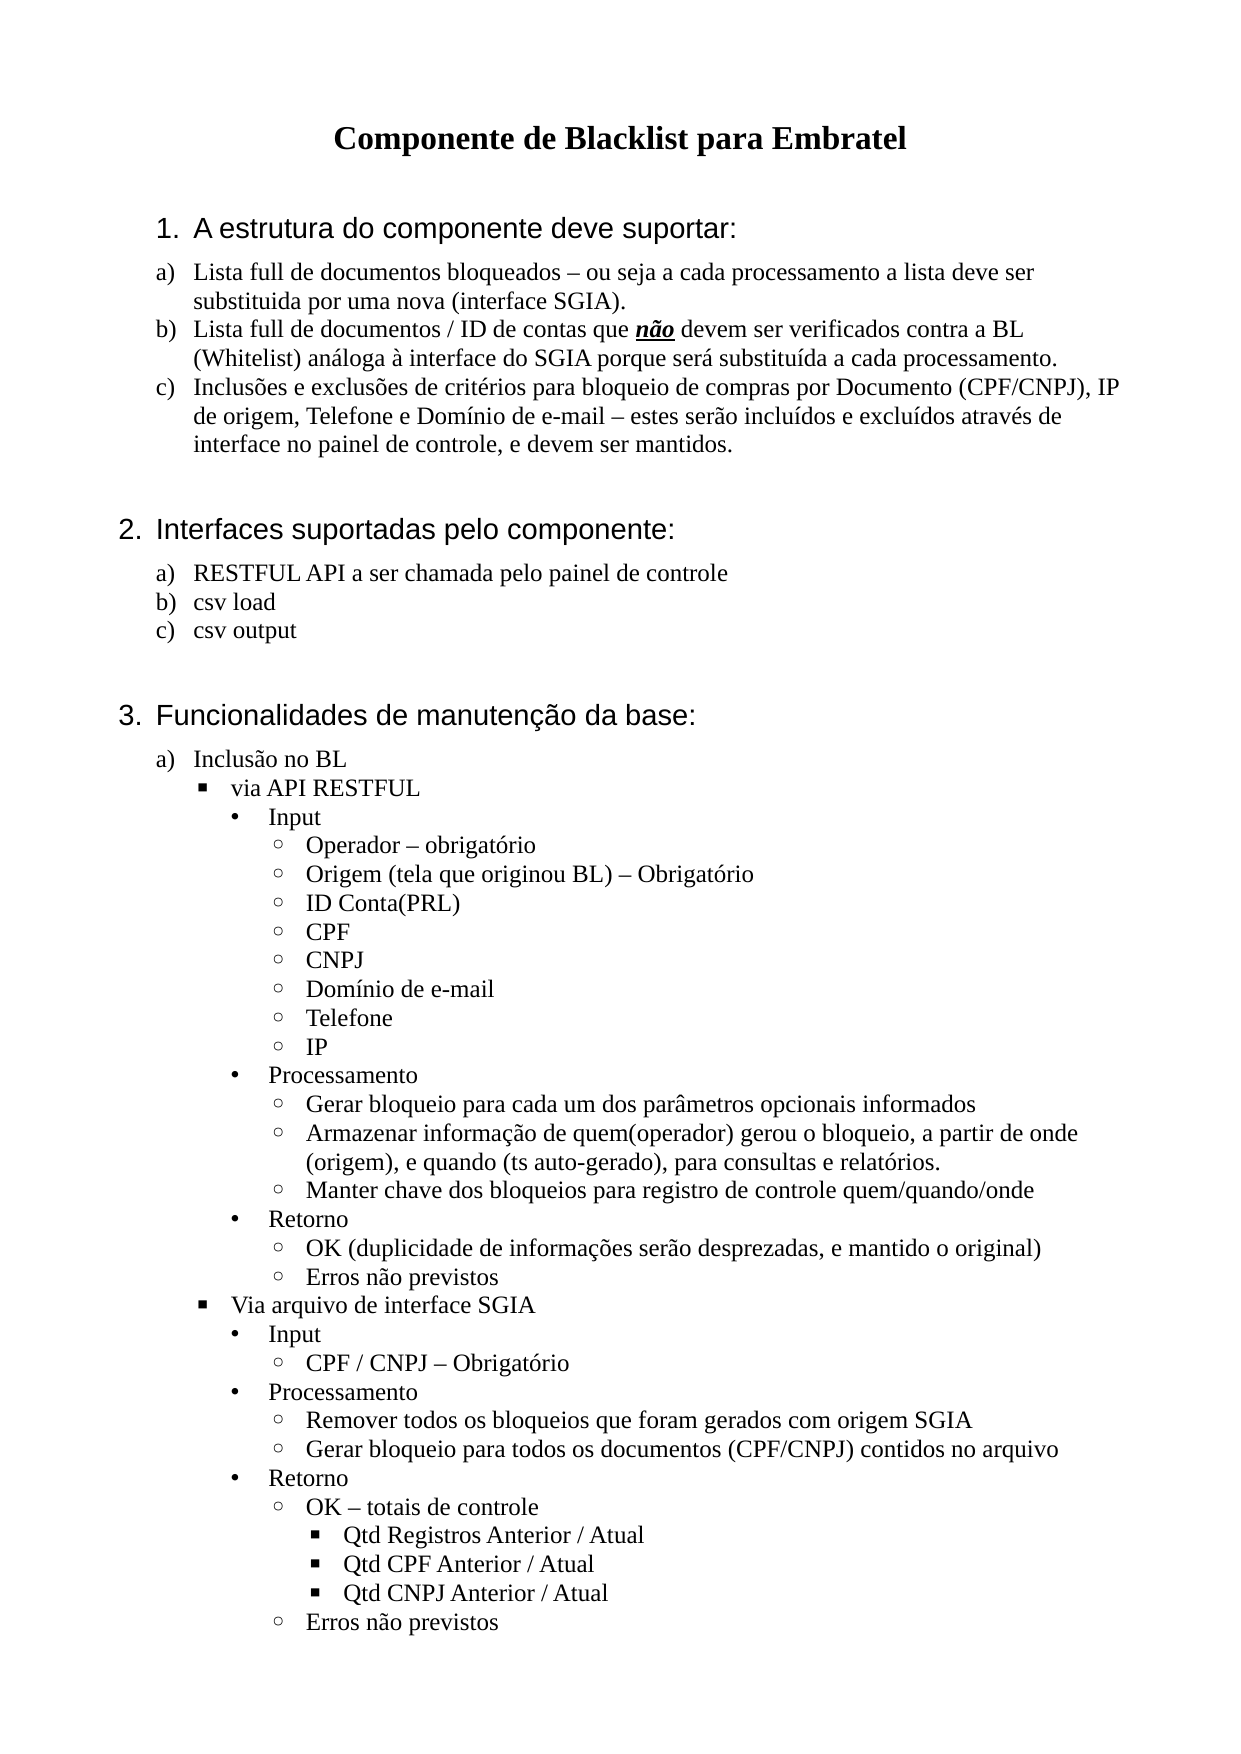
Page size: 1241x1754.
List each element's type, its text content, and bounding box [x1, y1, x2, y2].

list Lista full de documentos bloqueados – ou seja a cada processamento a lista deve ser substituida por uma nova (interface SGIA). [156, 257, 1122, 314]
list CNPJ [268, 945, 1122, 974]
list Retorno [231, 1204, 1122, 1233]
list Erros não previstos [268, 1262, 1122, 1290]
list Gerar bloqueio para todos os documentos (CPF/CNPJ) contidos no arquivo [268, 1434, 1122, 1463]
list CPF / CNPJ – Obrigatório [268, 1348, 1122, 1377]
list Qtd CPF Anterior / Atual [306, 1549, 1122, 1578]
subtitle Interfaces suportadas pelo componente: [118, 512, 1122, 546]
list OK (duplicidade de informações serão desprezadas, e mantido o original) [268, 1233, 1122, 1262]
list Retorno [231, 1463, 1122, 1492]
list Qtd CNPJ Anterior / Atual [306, 1578, 1122, 1607]
list Origem (tela que originou BL) – Obrigatório [268, 859, 1122, 888]
list Operador – obrigatório [268, 830, 1122, 859]
list Inclusões e exclusões de critérios para bloqueio de compras por Documento (CPF/CNPJ), IP de origem, Telefone e Domínio de e-mail – estes serão incluídos e excluídos através de interface no painel de controle, e devem ser mantidos. [156, 372, 1122, 458]
list csv load [156, 587, 1122, 616]
list Inclusão no BL [156, 744, 1122, 773]
subtitle Funcionalidades de manutenção da base: [118, 698, 1122, 732]
list ID Conta(PRL) [268, 888, 1122, 917]
list Erros não previstos [268, 1607, 1122, 1635]
list RESTFUL API a ser chamada pelo painel de controle [156, 558, 1122, 587]
list IP [268, 1032, 1122, 1060]
list Gerar bloqueio para cada um dos parâmetros opcionais informados [268, 1089, 1122, 1118]
list Armazenar informação de quem(operador) gerou o bloqueio, a partir de onde (origem), e quando (ts auto-gerado), para consultas e relatórios. [268, 1118, 1122, 1175]
list Qtd Registros Anterior / Atual [306, 1520, 1122, 1549]
list OK – totais de controle [268, 1492, 1122, 1520]
list Telefone [268, 1003, 1122, 1032]
list Manter chave dos bloqueios para registro de controle quem/quando/onde [268, 1175, 1122, 1204]
list Via arquivo de interface SGIA [193, 1290, 1122, 1319]
list Processamento [231, 1377, 1122, 1405]
list via API RESTFUL [193, 773, 1122, 802]
list Remover todos os bloqueios que foram gerados com origem SGIA [268, 1405, 1122, 1434]
list Processamento [231, 1060, 1122, 1089]
list CPF [268, 917, 1122, 945]
list Lista full de documentos / ID de contas que não devem ser verificados contra a BL (Whitelist) análoga à interface do SGIA porque será substituída a cada processamento. [156, 314, 1122, 372]
list csv output [156, 616, 1122, 644]
list Input [231, 1319, 1122, 1348]
list Domínio de e-mail [268, 974, 1122, 1003]
list Input [231, 802, 1122, 830]
subtitle A estrutura do componente deve suportar: [156, 211, 1122, 244]
